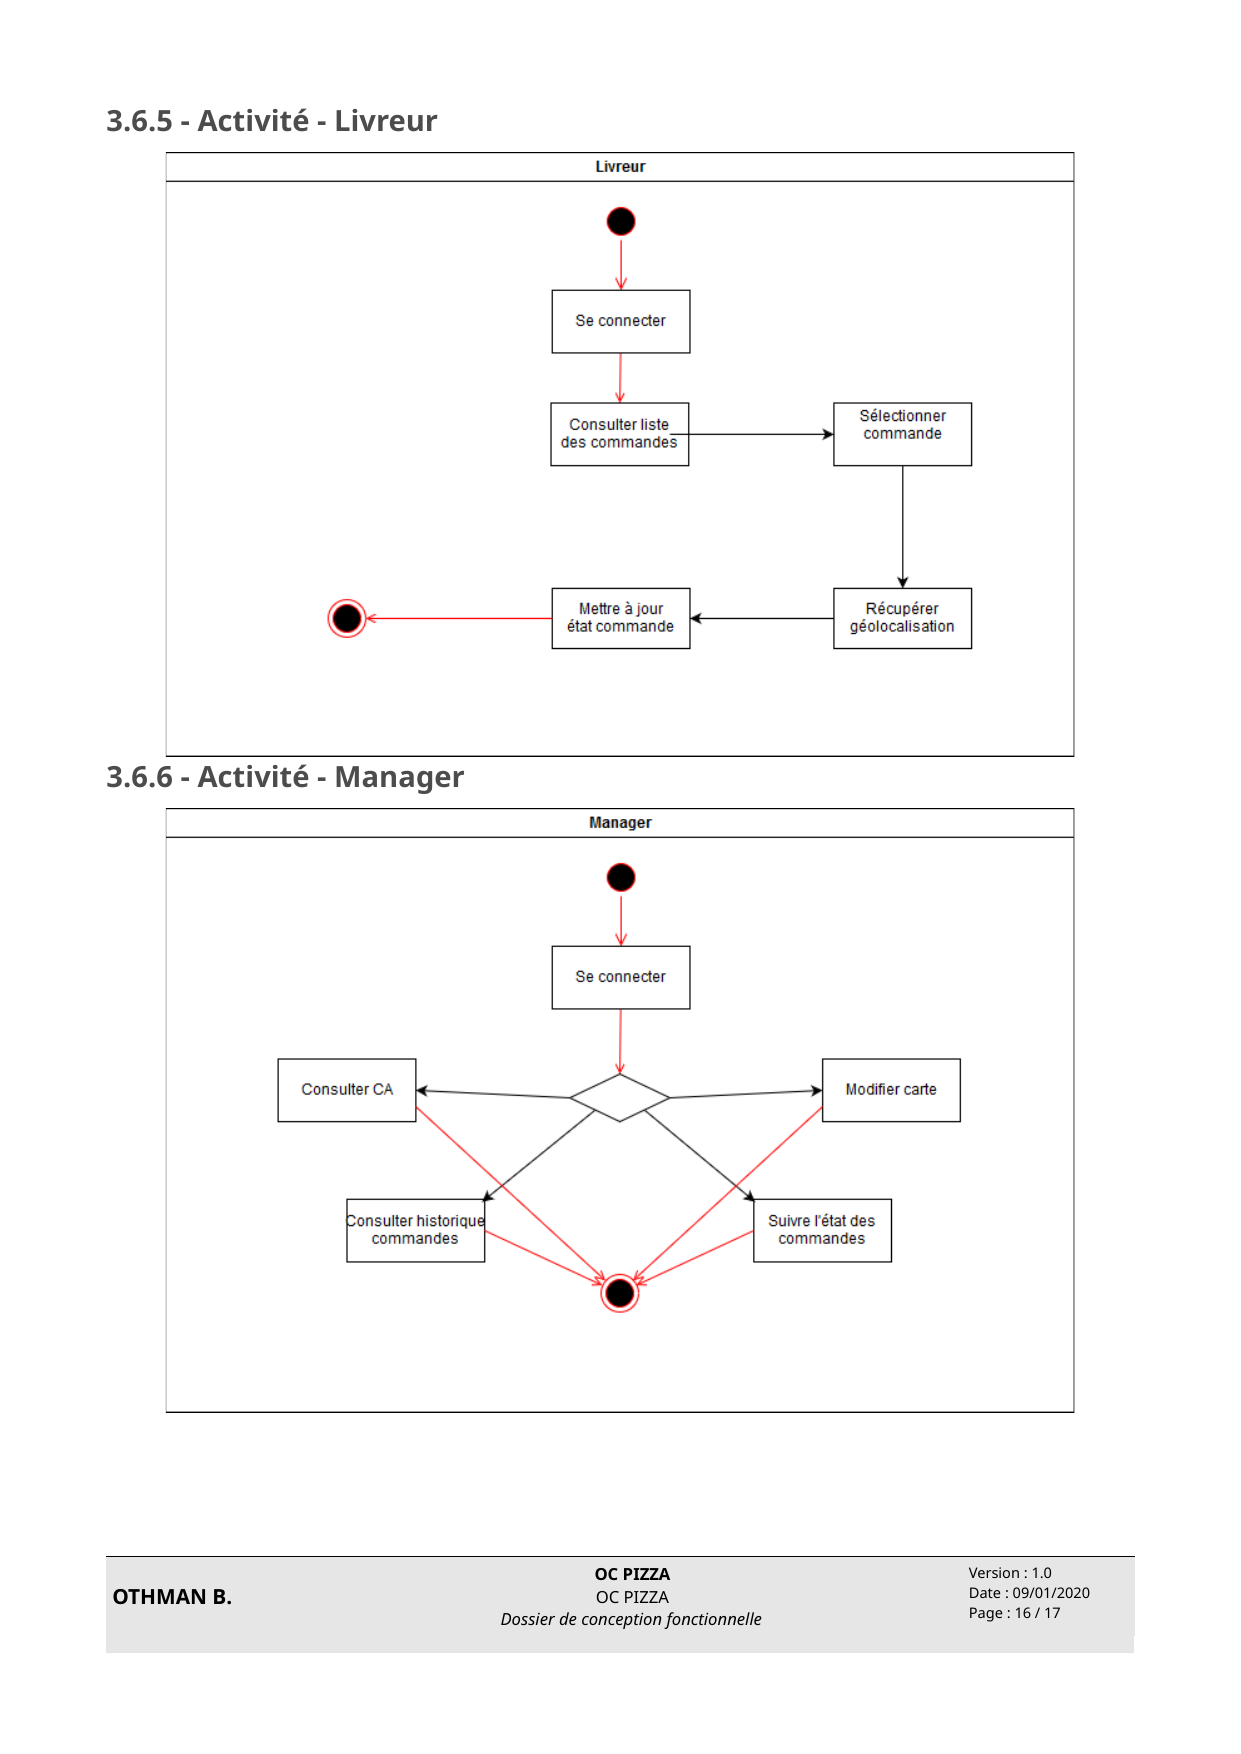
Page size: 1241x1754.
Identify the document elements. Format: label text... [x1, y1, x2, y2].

picture [165, 808, 1075, 1413]
subtitle Activité - Livreur [106, 100, 1134, 140]
picture [165, 152, 1075, 757]
subtitle Activité - Manager [106, 578, 1134, 796]
